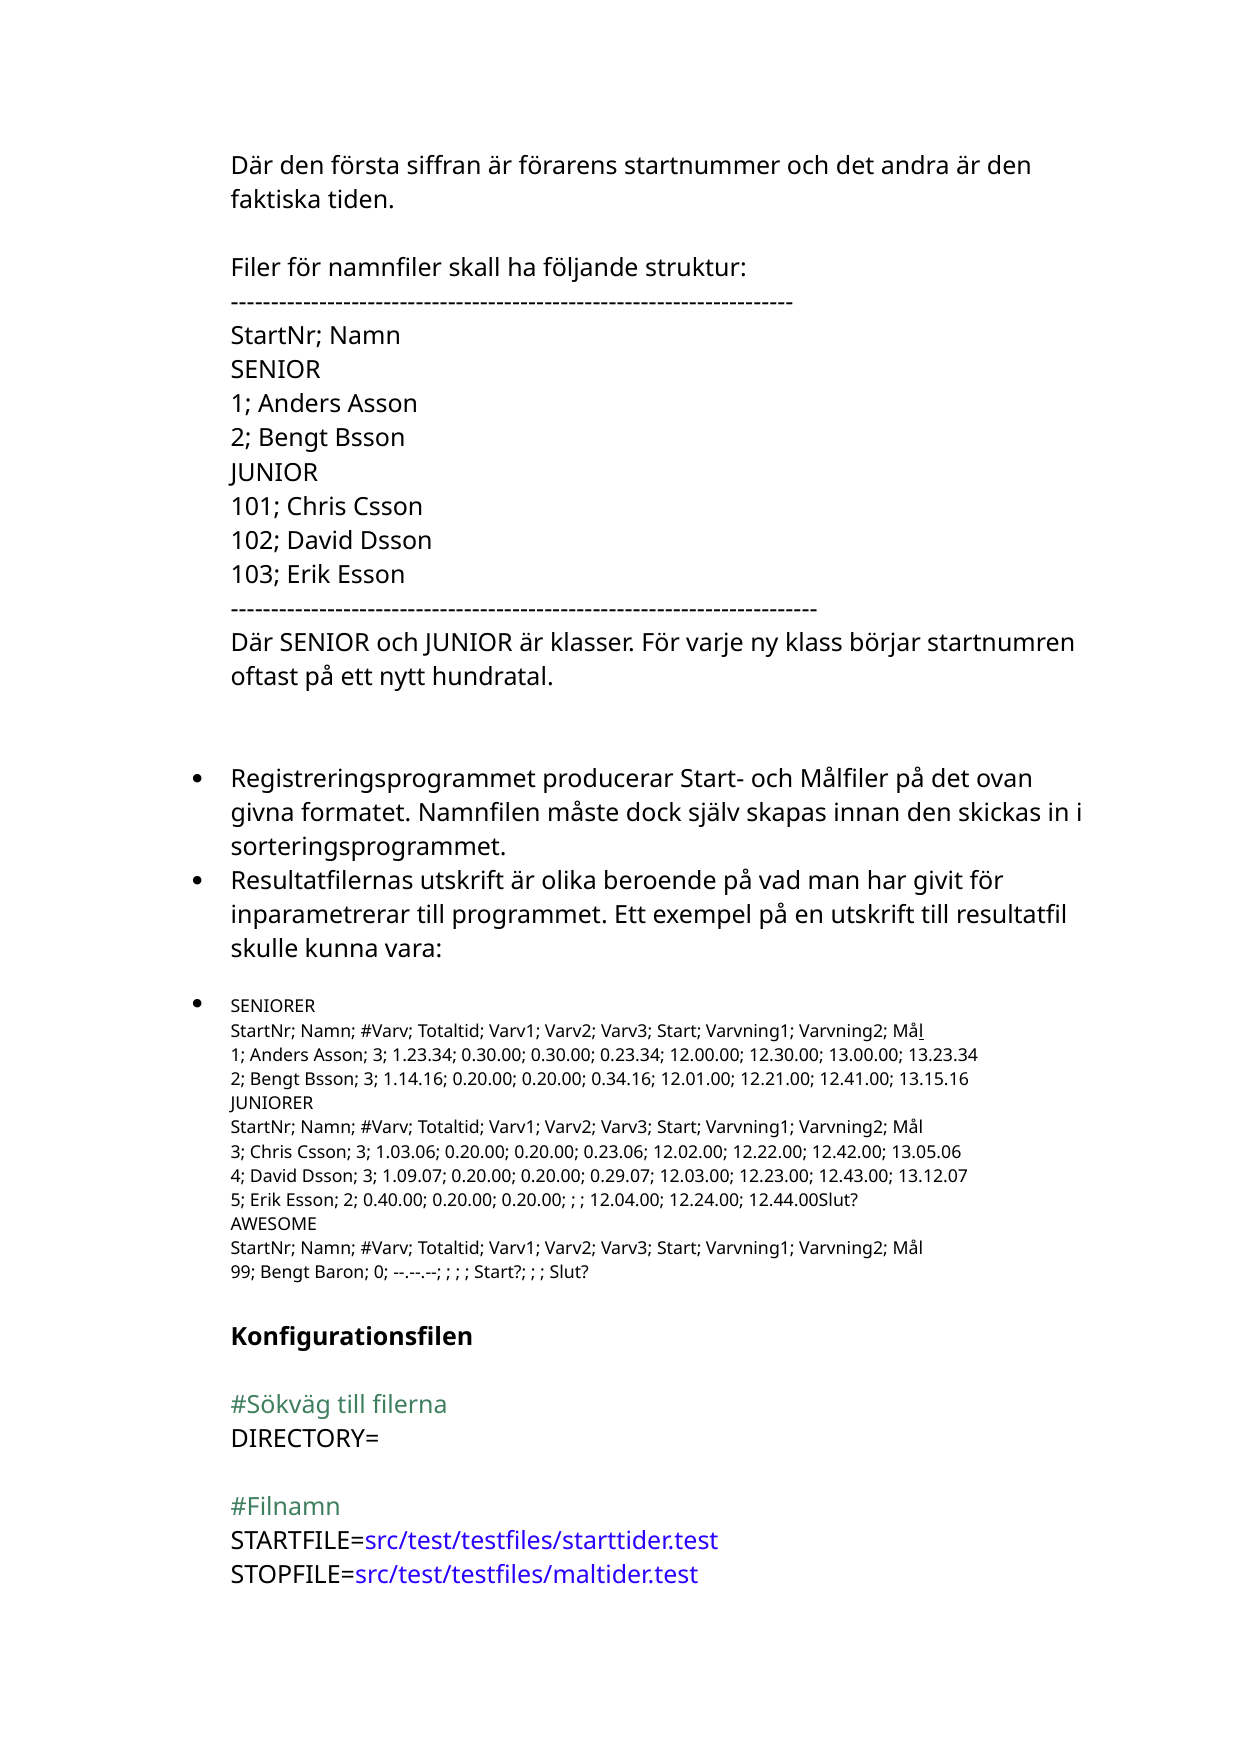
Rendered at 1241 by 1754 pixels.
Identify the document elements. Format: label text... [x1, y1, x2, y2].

list SENIORER StartNr; Namn; #Varv; Totaltid; Varv1; Varv2; Varv3; Start; Varvning1; Varvning2; Mål 1; Anders Asson; 3; 1.23.34; 0.30.00; 0.30.00; 0.23.34; 12.00.00; 12.30.00; 13.00.00; 13.23.34 2; Bengt Bsson; 3; 1.14.16; 0.20.00; 0.20.00; 0.34.16; 12.01.00; 12.21.00; 12.41.00; 13.15.16 JUNIORER StartNr; Namn; #Varv; Totaltid; Varv1; Varv2; Varv3; Start; Varvning1; Varvning2; Mål 3; Chris Csson; 3; 1.03.06; 0.20.00; 0.20.00; 0.23.06; 12.02.00; 12.22.00; 12.42.00; 13.05.06 4; David Dsson; 3; 1.09.07; 0.20.00; 0.20.00; 0.29.07; 12.03.00; 12.23.00; 12.43.00; 13.12.07 5; Erik Esson; 2; 0.40.00; 0.20.00; 0.20.00; ; ; 12.04.00; 12.24.00; 12.44.00Slut? AWESOME StartNr; Namn; #Varv; Totaltid; Varv1; Varv2; Varv3; Start; Varvning1; Varvning2; Mål 99; Bengt Baron; 0; --.--.--; ; ; ; Start?; ; ; Slut? Konfigurationsfilen #Sökväg till filerna DIRECTORY= #Filnamn STARTFILE=src/test/testfiles/starttider.test STOPFILE=src/test/testfiles/maltider.test [193, 994, 1093, 1591]
text ------------------------------------------------------------------ Där den första siffran är förarens startnummer och det andra är den faktiska tiden. Filer för namnfiler skall ha följande struktur: ---------------------------------------------------------------------- StartNr; Namn SENIOR 1; Anders Asson 2; Bengt Bsson JUNIOR 101; Chris Csson 102; David Dsson 103; Erik Esson [230, 148, 1093, 590]
list Resultatfilernas utskrift är olika beroende på vad man har givit för inparametrerar till programmet. Ett exempel på en utskrift till resultatfil skulle kunna vara: [193, 863, 1093, 994]
list Registreringsprogrammet producerar Start- och Målfiler på det ovan givna formatet. Namnfilen måste dock själv skapas innan den skickas in i sorteringsprogrammet. [193, 761, 1093, 863]
list ------------------------------------------------------------------------- Där SENIOR och JUNIOR är klasser. För varje ny klass börjar startnumren oftast på ett nytt hundratal. [230, 590, 1093, 761]
